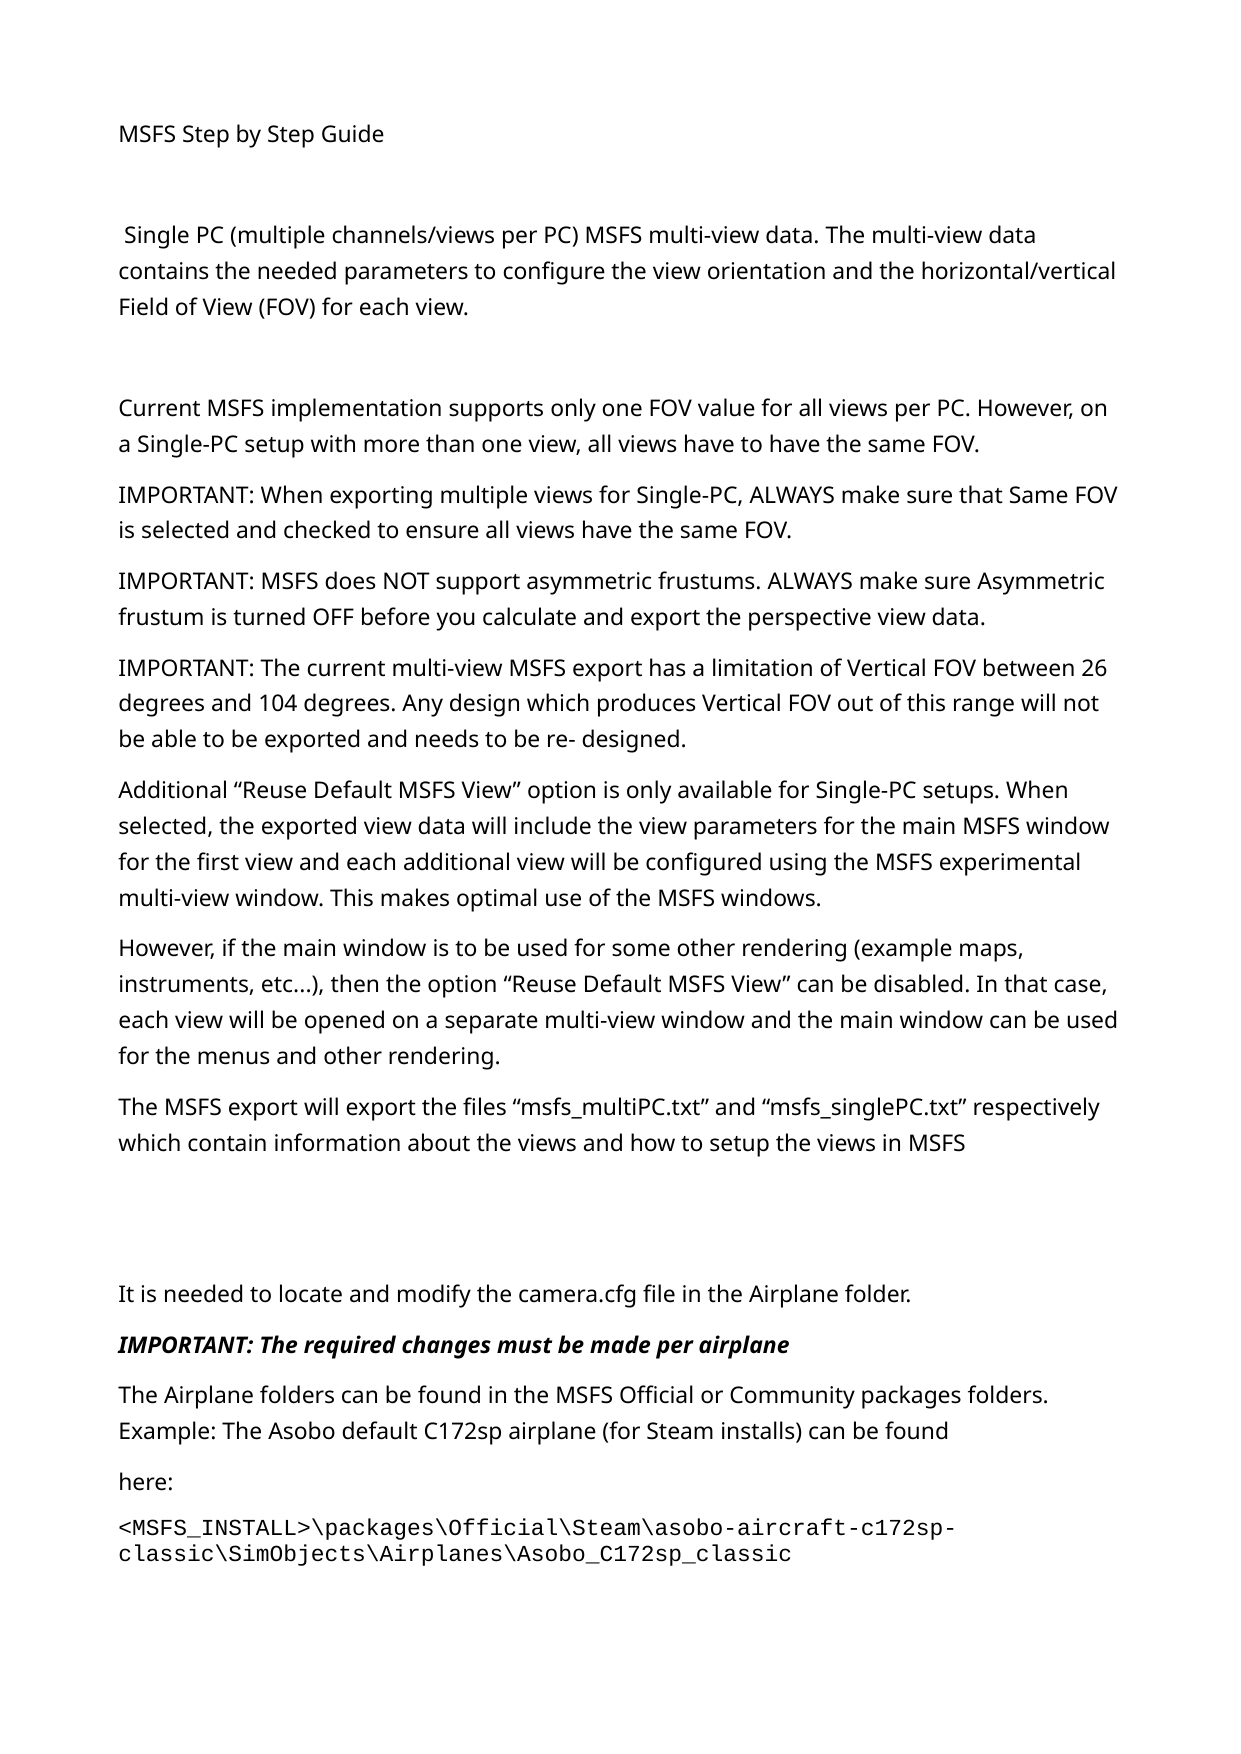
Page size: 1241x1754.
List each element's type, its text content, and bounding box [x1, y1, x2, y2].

text MSFS Step by Step Guide [118, 118, 1122, 149]
text IMPORTANT: The current multi-view MSFS export has a limitation of Vertical FOV between 26 degrees and 104 degrees. Any design which produces Vertical FOV out of this range will not be able to be exported and needs to be re- designed. [118, 651, 1122, 754]
text IMPORTANT: MSFS does NOT support asymmetric frustums. ALWAYS make sure Asymmetric frustum is turned OFF before you calculate and export the perspective view data. [118, 565, 1122, 632]
text classic\SimObjects\Airplanes\Asobo_C172sp_classic [118, 1542, 1122, 1568]
text Current MSFS implementation supports only one FOV value for all views per PC. However, on a Single-PC setup with more than one view, all views have to have the same FOV. [118, 392, 1122, 459]
text It is needed to locate and modify the camera.cfg file in the Airplane folder. [118, 1278, 1122, 1309]
text here: [118, 1466, 1122, 1497]
text The Airplane folders can be found in the MSFS Official or Community packages folders. Example: The Asobo default C172sp airplane (for Steam installs) can be found [118, 1379, 1122, 1446]
text <MSFS_INSTALL>\packages\Official\Steam\asobo-aircraft-c172sp- [118, 1516, 1122, 1542]
text The MSFS export will export the files “msfs_multiPC.txt” and “msfs_singlePC.txt” respectively which contain information about the views and how to setup the views in MSFS [118, 1091, 1122, 1158]
text However, if the main window is to be used for some other rendering (example maps, instruments, etc...), then the option “Reuse Default MSFS View” can be disabled. In that case, each view will be opened on a separate multi-view window and the main window can be used for the menus and other rendering. [118, 932, 1122, 1071]
text IMPORTANT: When exporting multiple views for Single-PC, ALWAYS make sure that Same FOV is selected and checked to ensure all views have the same FOV. [118, 478, 1122, 546]
text Single PC (multiple channels/views per PC) MSFS multi-view data. The multi-view data contains the needed parameters to configure the view orientation and the horizontal/vertical Field of View (FOV) for each view. [118, 219, 1122, 322]
text Additional “Reuse Default MSFS View” option is only available for Single-PC setups. When selected, the exported view data will include the view parameters for the main MSFS window for the first view and each additional view will be configured using the MSFS experimental multi-view window. This makes optimal use of the MSFS windows. [118, 774, 1122, 913]
text IMPORTANT: The required changes must be made per airplane [118, 1328, 1122, 1360]
